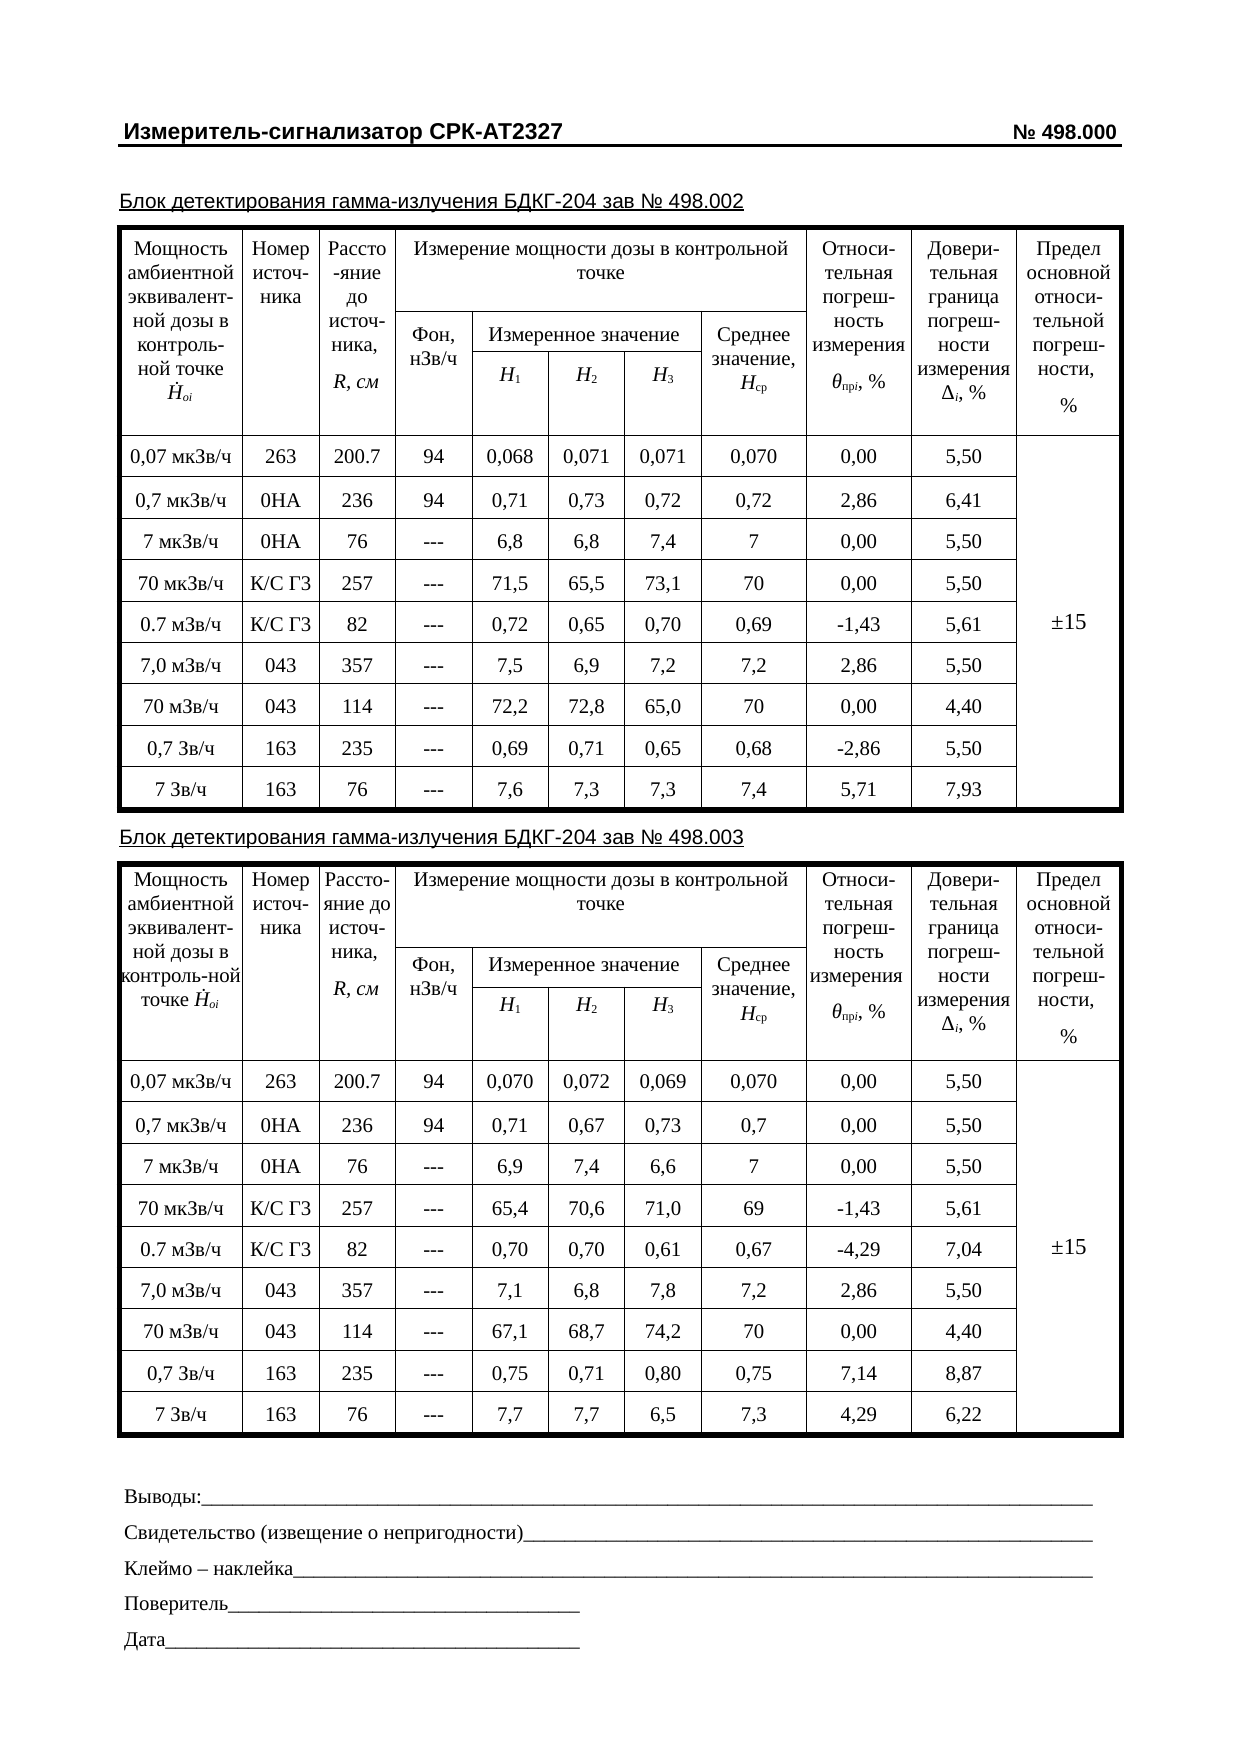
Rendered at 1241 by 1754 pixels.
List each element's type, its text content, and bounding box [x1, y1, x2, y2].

table_cell 257 [320, 1185, 395, 1226]
table_cell 357 [320, 1268, 395, 1308]
table_cell 71,0 [625, 1185, 701, 1226]
table_cell --- [396, 560, 472, 601]
table_cell 163 [243, 1392, 319, 1432]
table_cell 0,072 [549, 1061, 624, 1101]
table_cell 70,6 [549, 1185, 624, 1226]
table_cell 7,3 [702, 1392, 806, 1432]
table_cell 0.7 мЗв/ч [122, 1227, 242, 1267]
table_cell 0,68 [702, 726, 806, 766]
table_cell 4,40 [912, 684, 1016, 724]
table_cell 0,069 [625, 1061, 701, 1101]
table_cell 76 [320, 1144, 395, 1184]
table_cell 65,0 [625, 684, 701, 724]
table_cell 236 [320, 477, 395, 518]
table_cell 043 [243, 684, 319, 724]
table_cell 6,8 [549, 519, 624, 559]
table_cell 043 [243, 1309, 319, 1349]
table_cell 0,70 [625, 602, 701, 642]
table_cell 70 мкЗв/ч [122, 560, 242, 601]
table_cell 7,4 [625, 519, 701, 559]
table_cell 0,00 [807, 1061, 911, 1101]
table_cell 235 [320, 726, 395, 766]
table_cell 82 [320, 1227, 395, 1267]
table_cell 6,6 [625, 1144, 701, 1184]
table_cell H3 [625, 352, 701, 435]
table_cell 70 [702, 560, 806, 601]
table_cell 8,87 [912, 1351, 1016, 1391]
table_cell 68,7 [549, 1309, 624, 1349]
table_cell Мощность амбиентной эквивалент-ной дозы в контроль-ной точке Ḣoi [122, 867, 242, 1060]
table_cell 7,0 мЗв/ч [122, 643, 242, 683]
table_cell 7,2 [702, 1268, 806, 1308]
table_header Блок детектирования гамма-излучения БДКГ-204 зав № 498.003 [119, 813, 1121, 861]
table_cell Измерение мощности дозы в контрольной точке [396, 230, 806, 311]
table_cell 0,67 [702, 1227, 806, 1267]
table_cell H2 [549, 988, 624, 1060]
table_cell 7 мкЗв/ч [122, 1144, 242, 1184]
table_cell 257 [320, 560, 395, 601]
table_cell 163 [243, 1351, 319, 1391]
table_cell 357 [320, 643, 395, 683]
table_cell --- [396, 684, 472, 724]
table_cell 6,22 [912, 1392, 1016, 1432]
table_cell Рассто-яние до источ-ника, R, см [320, 230, 395, 435]
table_cell 7 Зв/ч [122, 1392, 242, 1432]
table_cell 263 [243, 436, 319, 476]
table_cell 5,50 [912, 643, 1016, 683]
table_cell 0,00 [807, 1144, 911, 1184]
table_cell 5,50 [912, 436, 1016, 476]
table_cell Относи-тельная погреш-ность измерения θпрi, % [807, 230, 911, 435]
table_cell 73,1 [625, 560, 701, 601]
table_cell 7,2 [625, 643, 701, 683]
table_cell 94 [396, 477, 472, 518]
table_cell 7,8 [625, 1268, 701, 1308]
table_cell Среднее значение, Hср [702, 312, 806, 435]
table_cell --- [396, 602, 472, 642]
table_cell 0,80 [625, 1351, 701, 1391]
table_cell --- [396, 726, 472, 766]
table_cell 65,5 [549, 560, 624, 601]
table_cell 114 [320, 1309, 395, 1349]
table_cell 5,50 [912, 726, 1016, 766]
table_cell 0,7 мкЗв/ч [122, 1102, 242, 1143]
table_cell --- [396, 767, 472, 807]
table_cell 5,61 [912, 1185, 1016, 1226]
table_cell 0НА [243, 1102, 319, 1143]
table_cell 72,2 [473, 684, 548, 724]
table_cell 70 [702, 1309, 806, 1349]
table_cell 7,4 [702, 767, 806, 807]
table_cell 7,3 [549, 767, 624, 807]
table_cell 7,04 [912, 1227, 1016, 1267]
table_cell 0НА [243, 1144, 319, 1184]
table_cell 70 мЗв/ч [122, 684, 242, 724]
table_cell 7,7 [549, 1392, 624, 1432]
table_cell 0,7 [702, 1102, 806, 1143]
table_cell 5,50 [912, 1144, 1016, 1184]
table_cell H3 [625, 988, 701, 1060]
table_cell 7,2 [702, 643, 806, 683]
table_cell 0,75 [702, 1351, 806, 1391]
table_cell Клеймо – наклейка [118, 1550, 1122, 1585]
table_cell 0НА [243, 519, 319, 559]
table_cell 7,4 [549, 1144, 624, 1184]
table_cell 6,9 [549, 643, 624, 683]
table_cell 74,2 [625, 1309, 701, 1349]
table_cell 0,70 [473, 1227, 548, 1267]
table_cell 7,1 [473, 1268, 548, 1308]
table_cell -2,86 [807, 726, 911, 766]
table_cell 0,07 мкЗв/ч [122, 1061, 242, 1101]
table_cell 7,6 [473, 767, 548, 807]
table_cell --- [396, 1185, 472, 1226]
table_cell 6,8 [473, 519, 548, 559]
table_cell 0,00 [807, 1309, 911, 1349]
table_cell 0,070 [473, 1061, 548, 1101]
table_cell Фон, нЗв/ч [396, 948, 472, 1060]
table_cell 5,50 [912, 1061, 1016, 1101]
table_cell --- [396, 519, 472, 559]
table_cell Предел основной относи-тельной погреш-ности, % [1017, 867, 1119, 1060]
table_cell 0,69 [702, 602, 806, 642]
table_cell Свидетельство (извещение о непригодности) [118, 1514, 1122, 1550]
table_cell --- [396, 1227, 472, 1267]
table_cell 0,00 [807, 684, 911, 724]
table_cell 0,71 [549, 1351, 624, 1391]
table_cell 0,61 [625, 1227, 701, 1267]
table_cell 69 [702, 1185, 806, 1226]
table_cell 0НА [243, 477, 319, 518]
table_cell К/С Г3 [243, 1185, 319, 1226]
table_cell Измеренное значение [473, 312, 701, 351]
table_cell 200.7 [320, 436, 395, 476]
table_cell 0,070 [702, 1061, 806, 1101]
table_cell 76 [320, 1392, 395, 1432]
table_cell 0,72 [702, 477, 806, 518]
table_cell 70 [702, 684, 806, 724]
table_cell 0,07 мкЗв/ч [122, 436, 242, 476]
table_cell 65,4 [473, 1185, 548, 1226]
table_cell 163 [243, 767, 319, 807]
table_cell 0,67 [549, 1102, 624, 1143]
table_cell 0,00 [807, 1102, 911, 1143]
table_cell 7,93 [912, 767, 1016, 807]
table_cell Измеренное значение [473, 948, 701, 987]
table_cell 114 [320, 684, 395, 724]
table_cell Среднее значение, Hср [702, 948, 806, 1060]
table_cell 0,72 [473, 602, 548, 642]
table_cell 7,7 [473, 1392, 548, 1432]
table_cell 76 [320, 767, 395, 807]
table_cell Мощность амбиентной эквивалент-ной дозы в контроль-ной точке Ḣoi [122, 230, 242, 435]
table_cell Номер источ-ника [243, 230, 319, 435]
table_cell 5,50 [912, 519, 1016, 559]
table_cell 72,8 [549, 684, 624, 724]
table_cell 7 Зв/ч [122, 767, 242, 807]
table_cell Предел основной относи-тельной погреш-ности, % [1017, 230, 1119, 435]
table_cell 163 [243, 726, 319, 766]
table_cell 5,50 [912, 1268, 1016, 1308]
table_cell 2,86 [807, 477, 911, 518]
table_cell 0,73 [625, 1102, 701, 1143]
table_cell К/С Г3 [243, 602, 319, 642]
table_cell 0,65 [549, 602, 624, 642]
table_cell -1,43 [807, 1185, 911, 1226]
table_cell 7 мкЗв/ч [122, 519, 242, 559]
table_cell 0,65 [625, 726, 701, 766]
table_cell 0,071 [549, 436, 624, 476]
table_cell 7,14 [807, 1351, 911, 1391]
table_cell -1,43 [807, 602, 911, 642]
table_cell Относи-тельная погреш-ность измерения θпрi, % [807, 867, 911, 1060]
table_cell 0,7 Зв/ч [122, 1351, 242, 1391]
table_cell 0,070 [702, 436, 806, 476]
table_cell 70 мкЗв/ч [122, 1185, 242, 1226]
table_cell 7,5 [473, 643, 548, 683]
table_cell Номер источ-ника [243, 867, 319, 1060]
table_cell Довери-тельная граница погреш-ности измерения Δi, % [912, 230, 1016, 435]
table_cell Измерение мощности дозы в контрольной точке [396, 867, 806, 947]
table_cell 0,00 [807, 560, 911, 601]
table_cell 76 [320, 519, 395, 559]
table_cell 235 [320, 1351, 395, 1391]
table_cell 0,00 [807, 436, 911, 476]
table_cell H1 [473, 352, 548, 435]
table_header Блок детектирования гамма-излучения БДКГ-204 зав № 498.002 [119, 176, 1121, 225]
table_cell 0,70 [549, 1227, 624, 1267]
table_cell ±15 [1017, 436, 1119, 807]
table_cell 0,72 [625, 477, 701, 518]
table_cell 7,3 [625, 767, 701, 807]
table_cell --- [396, 1144, 472, 1184]
table_cell 7 [702, 1144, 806, 1184]
table_cell 0,73 [549, 477, 624, 518]
table_cell К/С Г3 [243, 1227, 319, 1267]
table_cell 2,86 [807, 1268, 911, 1308]
table_cell 71,5 [473, 560, 548, 601]
table_cell --- [396, 1268, 472, 1308]
table_cell 043 [243, 1268, 319, 1308]
table_cell 6,5 [625, 1392, 701, 1432]
table_cell 94 [396, 436, 472, 476]
table_cell 5,50 [912, 1102, 1016, 1143]
table_cell 263 [243, 1061, 319, 1101]
table_cell Довери-тельная граница погреш-ности измерения Δi, % [912, 867, 1016, 1060]
table_cell 0,71 [473, 477, 548, 518]
table_cell 82 [320, 602, 395, 642]
table_cell H2 [549, 352, 624, 435]
table_cell 7 [702, 519, 806, 559]
table_cell 94 [396, 1061, 472, 1101]
table_cell 0,71 [549, 726, 624, 766]
table_cell Рассто-яние до источ-ника, R, см [320, 867, 395, 1060]
table_cell Фон, нЗв/ч [396, 312, 472, 435]
table_cell 6,8 [549, 1268, 624, 1308]
table_cell 043 [243, 643, 319, 683]
table_cell 0,75 [473, 1351, 548, 1391]
table_cell 94 [396, 1102, 472, 1143]
table_cell --- [396, 643, 472, 683]
table_cell 70 мЗв/ч [122, 1309, 242, 1349]
table_cell H1 [473, 988, 548, 1060]
table_cell 0.7 мЗв/ч [122, 602, 242, 642]
table_cell 0,7 Зв/ч [122, 726, 242, 766]
table_cell Дата [118, 1621, 1122, 1656]
table_cell 6,41 [912, 477, 1016, 518]
table_cell --- [396, 1392, 472, 1432]
table_cell 4,40 [912, 1309, 1016, 1349]
table_cell 7,0 мЗв/ч [122, 1268, 242, 1308]
table_cell -4,29 [807, 1227, 911, 1267]
table_cell --- [396, 1351, 472, 1391]
table_cell 236 [320, 1102, 395, 1143]
table_cell ±15 [1017, 1061, 1119, 1432]
table_cell 5,50 [912, 560, 1016, 601]
table_cell 0,068 [473, 436, 548, 476]
table_cell 200.7 [320, 1061, 395, 1101]
table_cell --- [396, 1309, 472, 1349]
table_cell Поверитель [118, 1585, 1122, 1621]
table_cell К/С Г3 [243, 560, 319, 601]
table_cell 67,1 [473, 1309, 548, 1349]
table_cell 0,071 [625, 436, 701, 476]
table_cell 0,7 мкЗв/ч [122, 477, 242, 518]
table_cell 0,71 [473, 1102, 548, 1143]
table_cell 5,71 [807, 767, 911, 807]
table_cell 6,9 [473, 1144, 548, 1184]
table_cell 4,29 [807, 1392, 911, 1432]
table_cell 2,86 [807, 643, 911, 683]
table_cell 5,61 [912, 602, 1016, 642]
table_cell 0,69 [473, 726, 548, 766]
table_cell 0,00 [807, 519, 911, 559]
table_header Выводы: [118, 1479, 1122, 1514]
